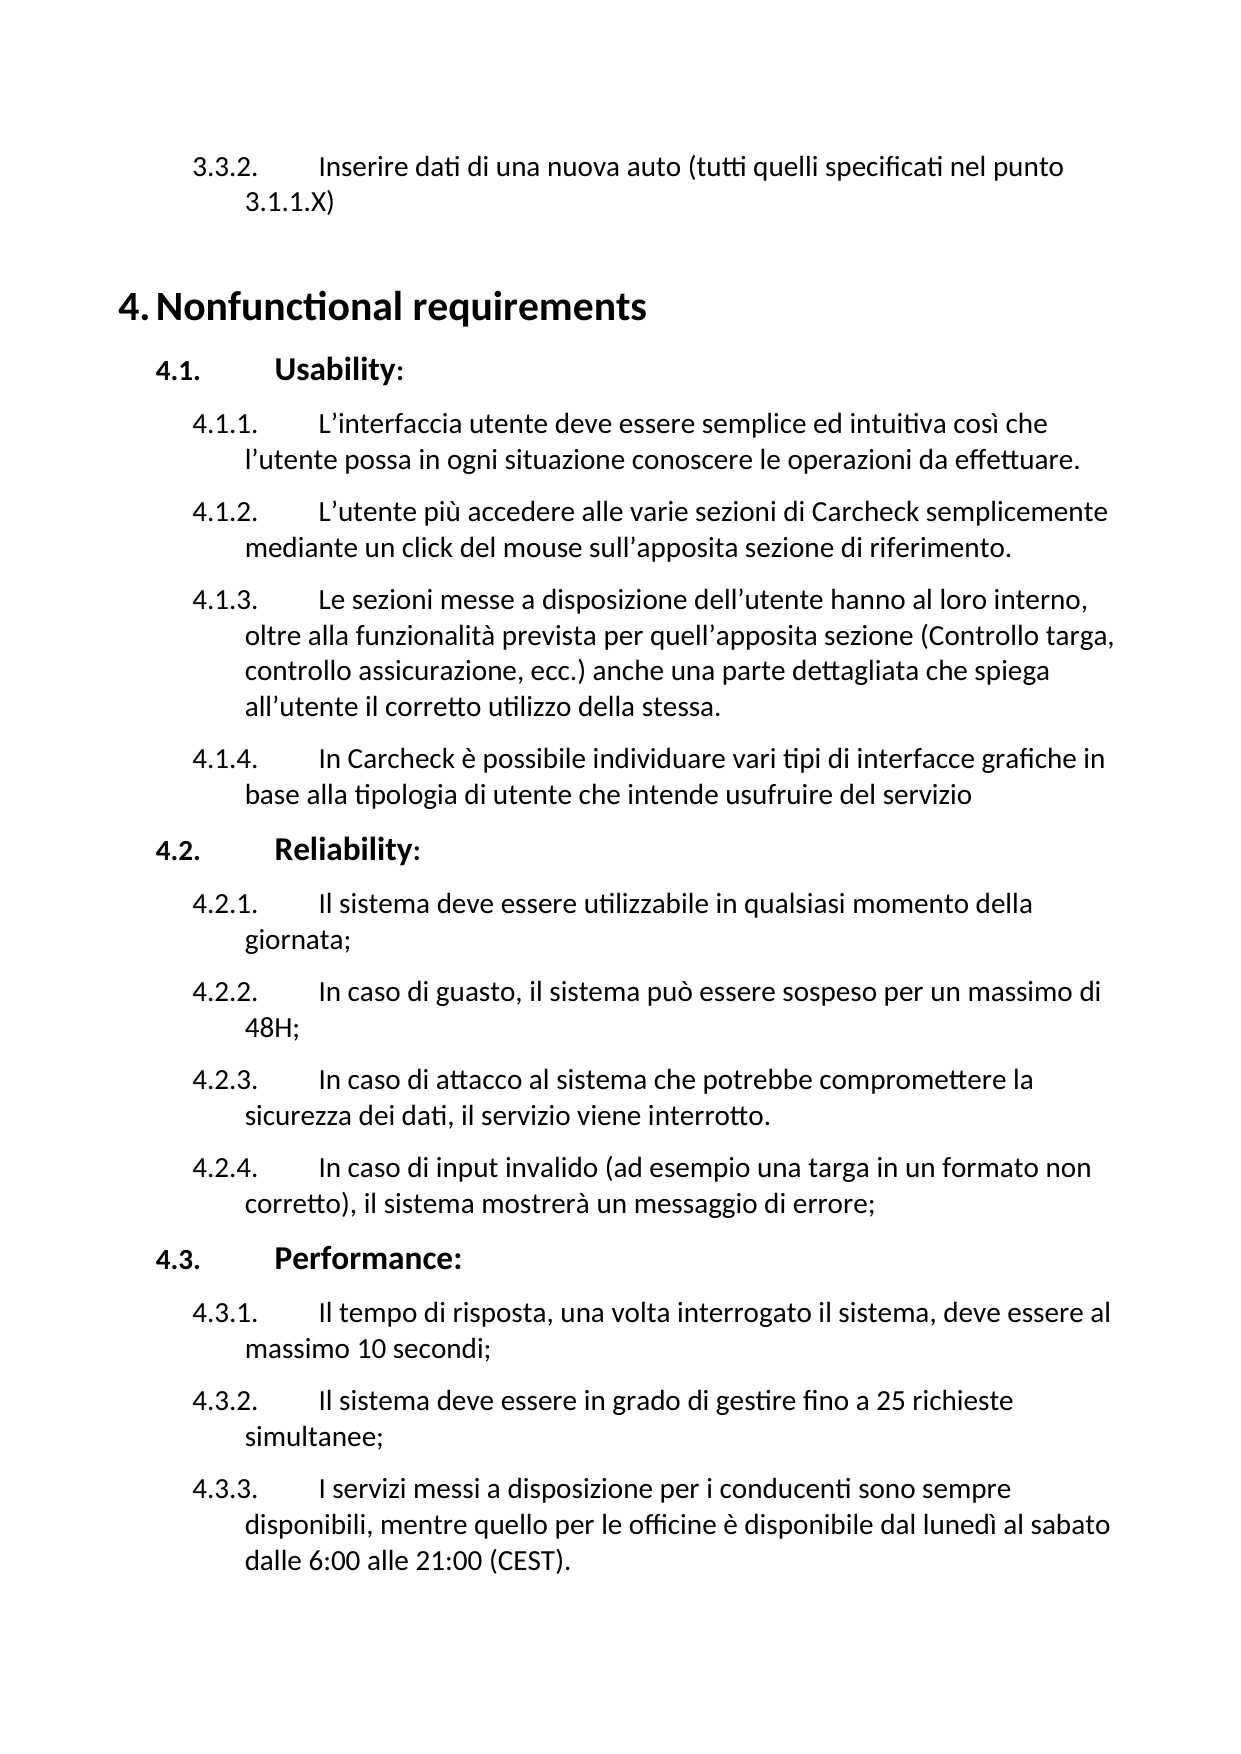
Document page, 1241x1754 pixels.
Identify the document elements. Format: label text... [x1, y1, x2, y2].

list L’interfaccia utente deve essere semplice ed intuitiva così che l’utente possa in ogni situazione conoscere le operazioni da effettuare. [192, 405, 1122, 476]
list In caso di input invalido (ad esempio una targa in un formato non corretto), il sistema mostrerà un messaggio di errore; [192, 1149, 1122, 1220]
list Usability: [156, 348, 1122, 388]
list In caso di guasto, il sistema può essere sospeso per un massimo di 48H; [192, 973, 1122, 1044]
list Il sistema deve essere in grado di gestire fino a 25 richieste simultanee; [192, 1382, 1122, 1454]
list In Carcheck è possibile individuare vari tipi di interfacce grafiche in base alla tipologia di utente che intende usufruire del servizio [192, 740, 1122, 811]
list In caso di attacco al sistema che potrebbe compromettere la sicurezza dei dati, il servizio viene interrotto. [192, 1061, 1122, 1132]
list Performance: [156, 1237, 1122, 1278]
list Inserire dati di una nuova auto (tutti quelli specificati nel punto 3.1.1.X) [192, 148, 1122, 219]
list L’utente più accedere alle varie sezioni di Carcheck semplicemente mediante un click del mouse sull’apposita sezione di riferimento. [192, 493, 1122, 564]
list Le sezioni messe a disposizione dell’utente hanno al loro interno, oltre alla funzionalità prevista per quell’apposita sezione (Controllo targa, controllo assicurazione, ecc.) anche una parte dettagliata che spiega all’utente il corretto utilizzo della stessa. [192, 581, 1122, 723]
list Il tempo di risposta, una volta interrogato il sistema, deve essere al massimo 10 secondi; [192, 1294, 1122, 1366]
list Nonfunctional requirements [118, 280, 1122, 331]
list Il sistema deve essere utilizzabile in qualsiasi momento della giornata; [192, 885, 1122, 957]
list I servizi messi a disposizione per i conducenti sono sempre disponibili, mentre quello per le officine è disponibile dal lunedì al sabato dalle 6:00 alle 21:00 (CEST). [192, 1470, 1122, 1613]
list Reliability: [156, 828, 1122, 869]
